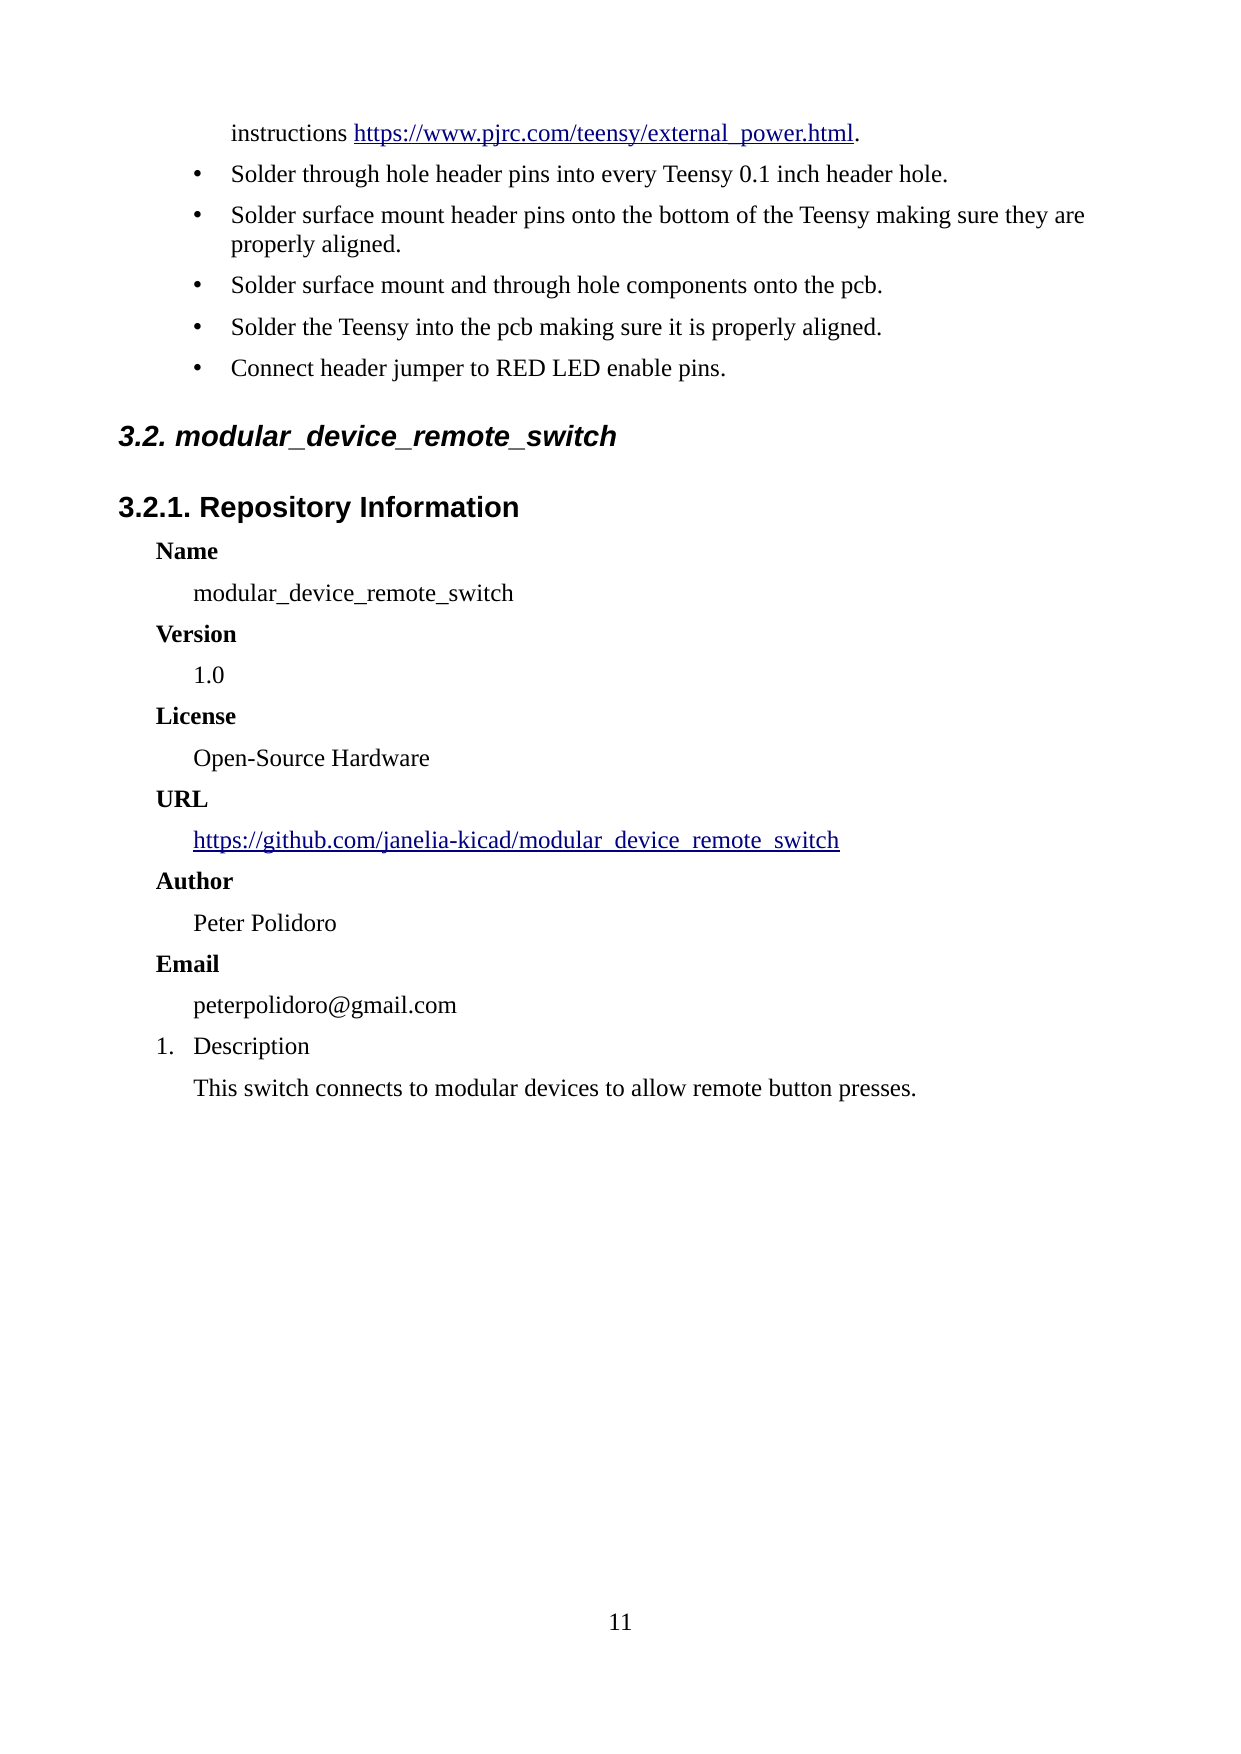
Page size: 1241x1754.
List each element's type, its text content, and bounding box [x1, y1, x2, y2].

list Solder through hole header pins into every Teensy 0.1 inch header hole. [193, 159, 1122, 188]
list Connect header jumper to RED LED enable pins. [193, 353, 1122, 382]
list Peter Polidoro [118, 908, 1122, 936]
list instructions https://www.pjrc.com/teensy/external_power.html. [193, 118, 1122, 147]
list URL [118, 784, 1122, 813]
list peterpolidoro@gmail.com [118, 990, 1122, 1019]
list Open-Source Hardware [118, 743, 1122, 771]
list Author [118, 866, 1122, 895]
list Solder surface mount and through hole components onto the pcb. [193, 271, 1122, 299]
subtitle modular_device_remote_switch [118, 419, 1122, 453]
list Solder surface mount header pins onto the bottom of the Teensy making sure they are properly aligned. [193, 201, 1122, 258]
list modular_device_remote_switch [118, 578, 1122, 606]
list This switch connects to modular devices to allow remote button presses. [156, 1073, 1122, 1101]
list Version [118, 619, 1122, 648]
list https://github.com/janelia-kicad/modular_device_remote_switch [118, 825, 1122, 854]
list Name [118, 536, 1122, 565]
list 1.0 [118, 660, 1122, 689]
list Description [156, 1031, 1122, 1060]
list Email [118, 949, 1122, 978]
subtitle Repository Information [118, 490, 1122, 524]
list Solder the Teensy into the pcb making sure it is properly aligned. [193, 312, 1122, 341]
list License [118, 701, 1122, 730]
